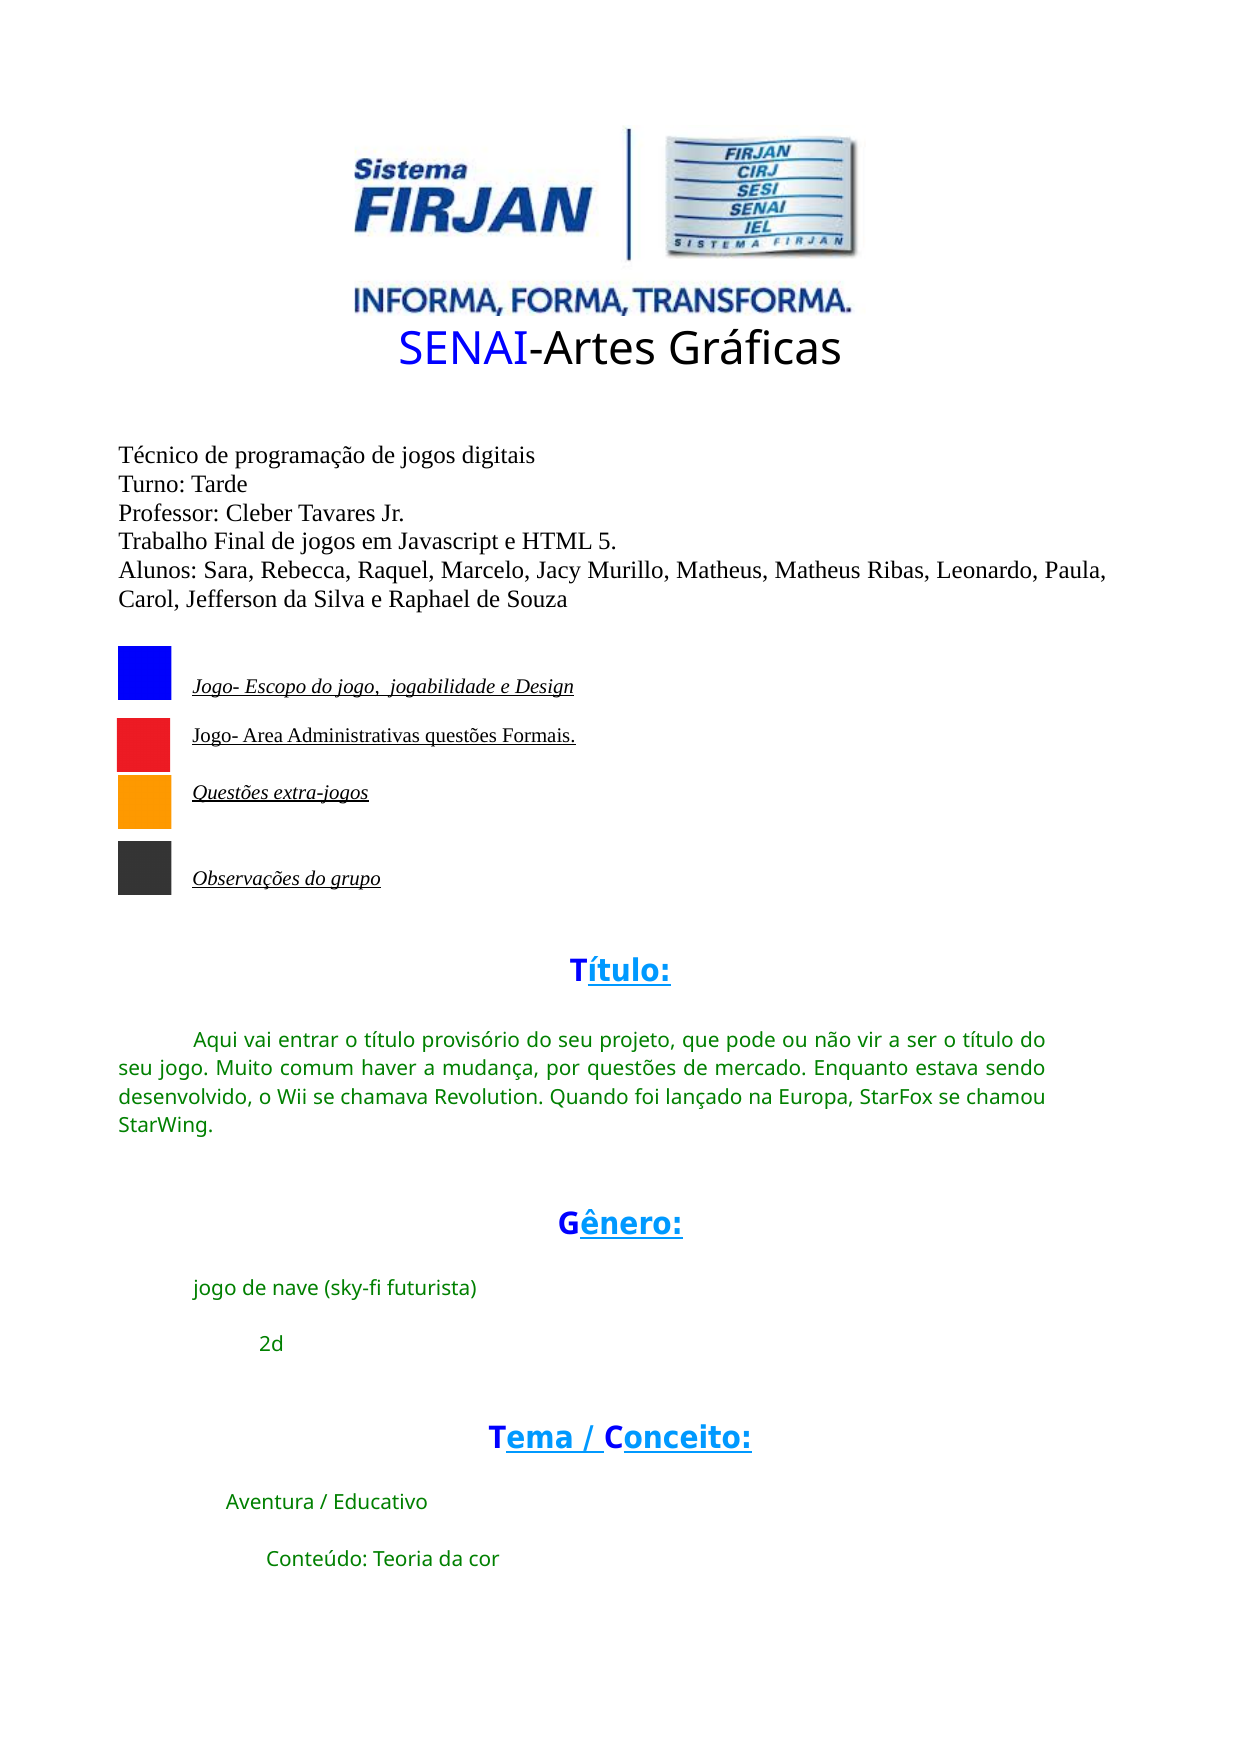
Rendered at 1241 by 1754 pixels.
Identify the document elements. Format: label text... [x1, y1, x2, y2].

text Questões extra-jogos [172, 776, 1122, 804]
picture [118, 646, 172, 700]
text Conteúdo: Teoria da cor [118, 1544, 1047, 1572]
text Técnico de programação de jogos digitais [118, 440, 1122, 469]
text Aqui vai entrar o título provisório do seu projeto, que pode ou não vir a ser o título do seu jogo. Muito comum haver a mudança, por questões de mercado. Enquanto estava sendo desenvolvido, o Wii se chamava Revolution. Quando foi lançado na Europa, StarFox se chamou StarWing. [118, 1025, 1047, 1139]
picture [354, 125, 866, 316]
picture [116, 718, 170, 772]
text Jogo- Area Administrativas questões Formais. [170, 723, 1122, 747]
picture [118, 775, 172, 829]
text Turno: Tarde [118, 469, 1122, 498]
text Gênero: [193, 1173, 1047, 1244]
text Tema / Conceito: [118, 1415, 1047, 1458]
text Aventura / Educativo [118, 1487, 1047, 1515]
text 2d [118, 1329, 1047, 1358]
text Observações do grupo [172, 862, 1122, 891]
text Professor: Cleber Tavares Jr. [118, 498, 1122, 526]
picture [118, 841, 172, 895]
text Trabalho Final de jogos em Javascript e HTML 5. [118, 526, 1122, 555]
text jogo de nave (sky-fi futurista) [118, 1273, 1047, 1301]
text Título: [118, 948, 1047, 991]
text Jogo- Escopo do jogo, jogabilidade e Design [172, 670, 1122, 699]
text SENAI-Artes Gráficas [118, 118, 1122, 378]
text Alunos: Sara, Rebecca, Raquel, Marcelo, Jacy Murillo, Matheus, Matheus Ribas, Leonardo, Paula, Carol, Jefferson da Silva e Raphael de Souza [118, 555, 1122, 613]
